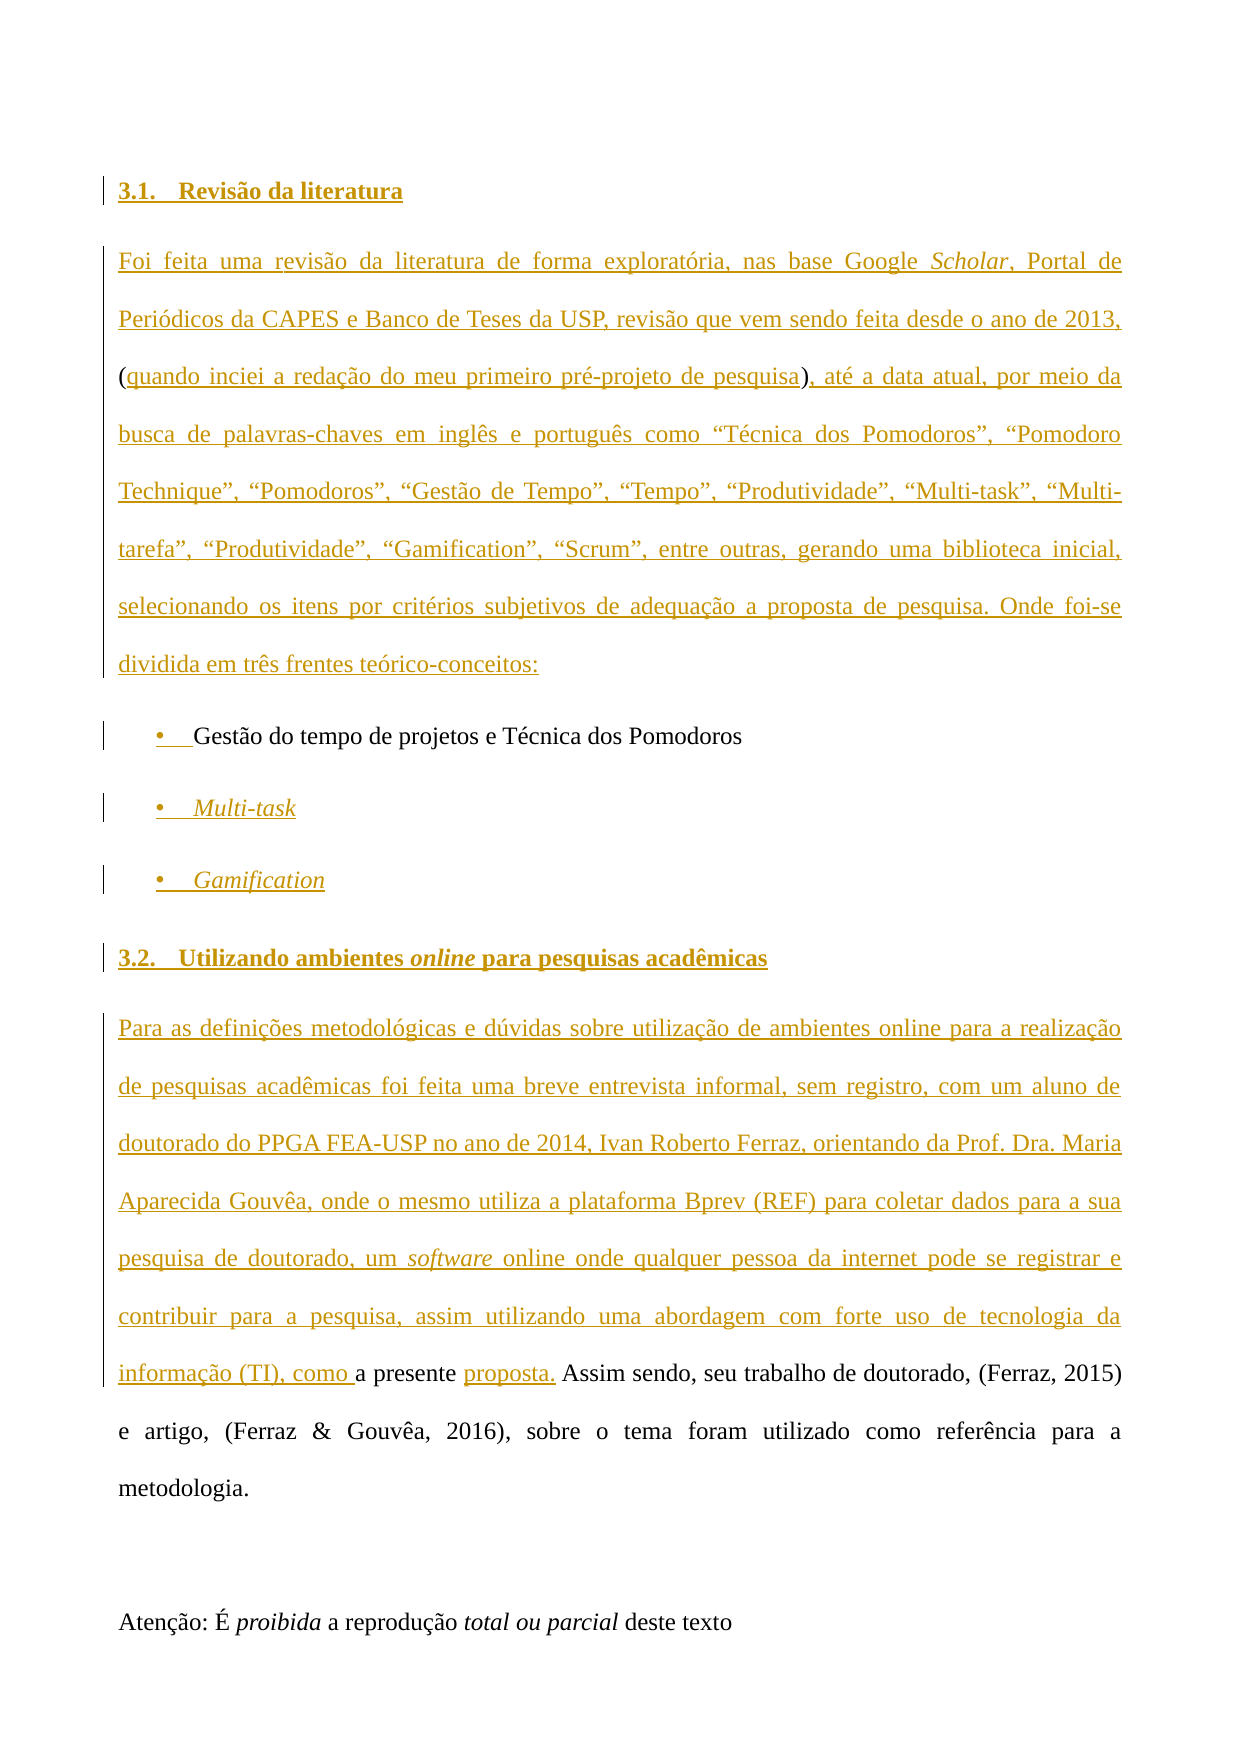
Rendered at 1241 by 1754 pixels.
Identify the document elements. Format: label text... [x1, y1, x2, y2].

text tarefa”, “Produtividade”, “Gamification”, “Scrum”, entre outras, gerando uma biblioteca inicial, [118, 503, 1122, 559]
text pesquisa de doutorado, um software online onde qualquer pessoa da internet pode se registrar e [118, 1212, 1122, 1268]
text dividida em três frentes teórico-conceitos: [118, 618, 1122, 678]
text Technique”, “Pomodoros”, “Gestão de Tempo”, “Tempo”, “Produtividade”, “Multi-task”, “Multi- [118, 445, 1122, 501]
text de pesquisas acadêmicas foi feita uma breve entrevista informal, sem registro, com um aluno de doutorado do PPGA FEA-USP no ano de 2014, Ivan Roberto Ferraz, orientando da Prof. Dra. Maria [118, 1040, 1122, 1153]
text Periódicos da CAPES e Banco de Teses da USP, revisão que vem sendo feita desde o ano de 2013, [118, 272, 1122, 329]
subtitle Revisão da literatura [118, 176, 1122, 205]
text contribuir para a pesquisa, assim utilizando uma abordagem com forte uso de tecnologia da informação (TI), como a presente proposta. Assim sendo, seu trabalho de doutorado, (Ferraz, 2015) e artigo, (Ferraz & Gouvêa, 2016), sobre o tema foram utilizado como referência para a metodologia. [118, 1270, 1122, 1502]
list Gamification [156, 865, 1122, 894]
text Para as definições metodológicas e dúvidas sobre utilização de ambientes online para a realização [118, 1013, 1122, 1038]
text Aparecida Gouvêa, onde o mesmo utiliza a plataforma Bprev (REF) para coletar dados para a sua [118, 1155, 1122, 1211]
text (quando inciei a redação do meu primeiro pré-projeto de pesquisa), até a data atual, por meio da busca de palavras-chaves em inglês e português como “Técnica dos Pomodoros”, “Pomodoro [118, 330, 1122, 444]
list Gestão do tempo de projetos e Técnica dos Pomodoros [156, 721, 1122, 750]
list Multi-task [156, 793, 1122, 822]
text Foi feita uma revisão da literatura de forma exploratória, nas base Google Scholar, Portal de [118, 246, 1122, 271]
text selecionando os itens por critérios subjetivos de adequação a proposta de pesquisa. Onde foi-se [118, 560, 1122, 616]
subtitle Utilizando ambientes online para pesquisas acadêmicas [118, 943, 1122, 972]
